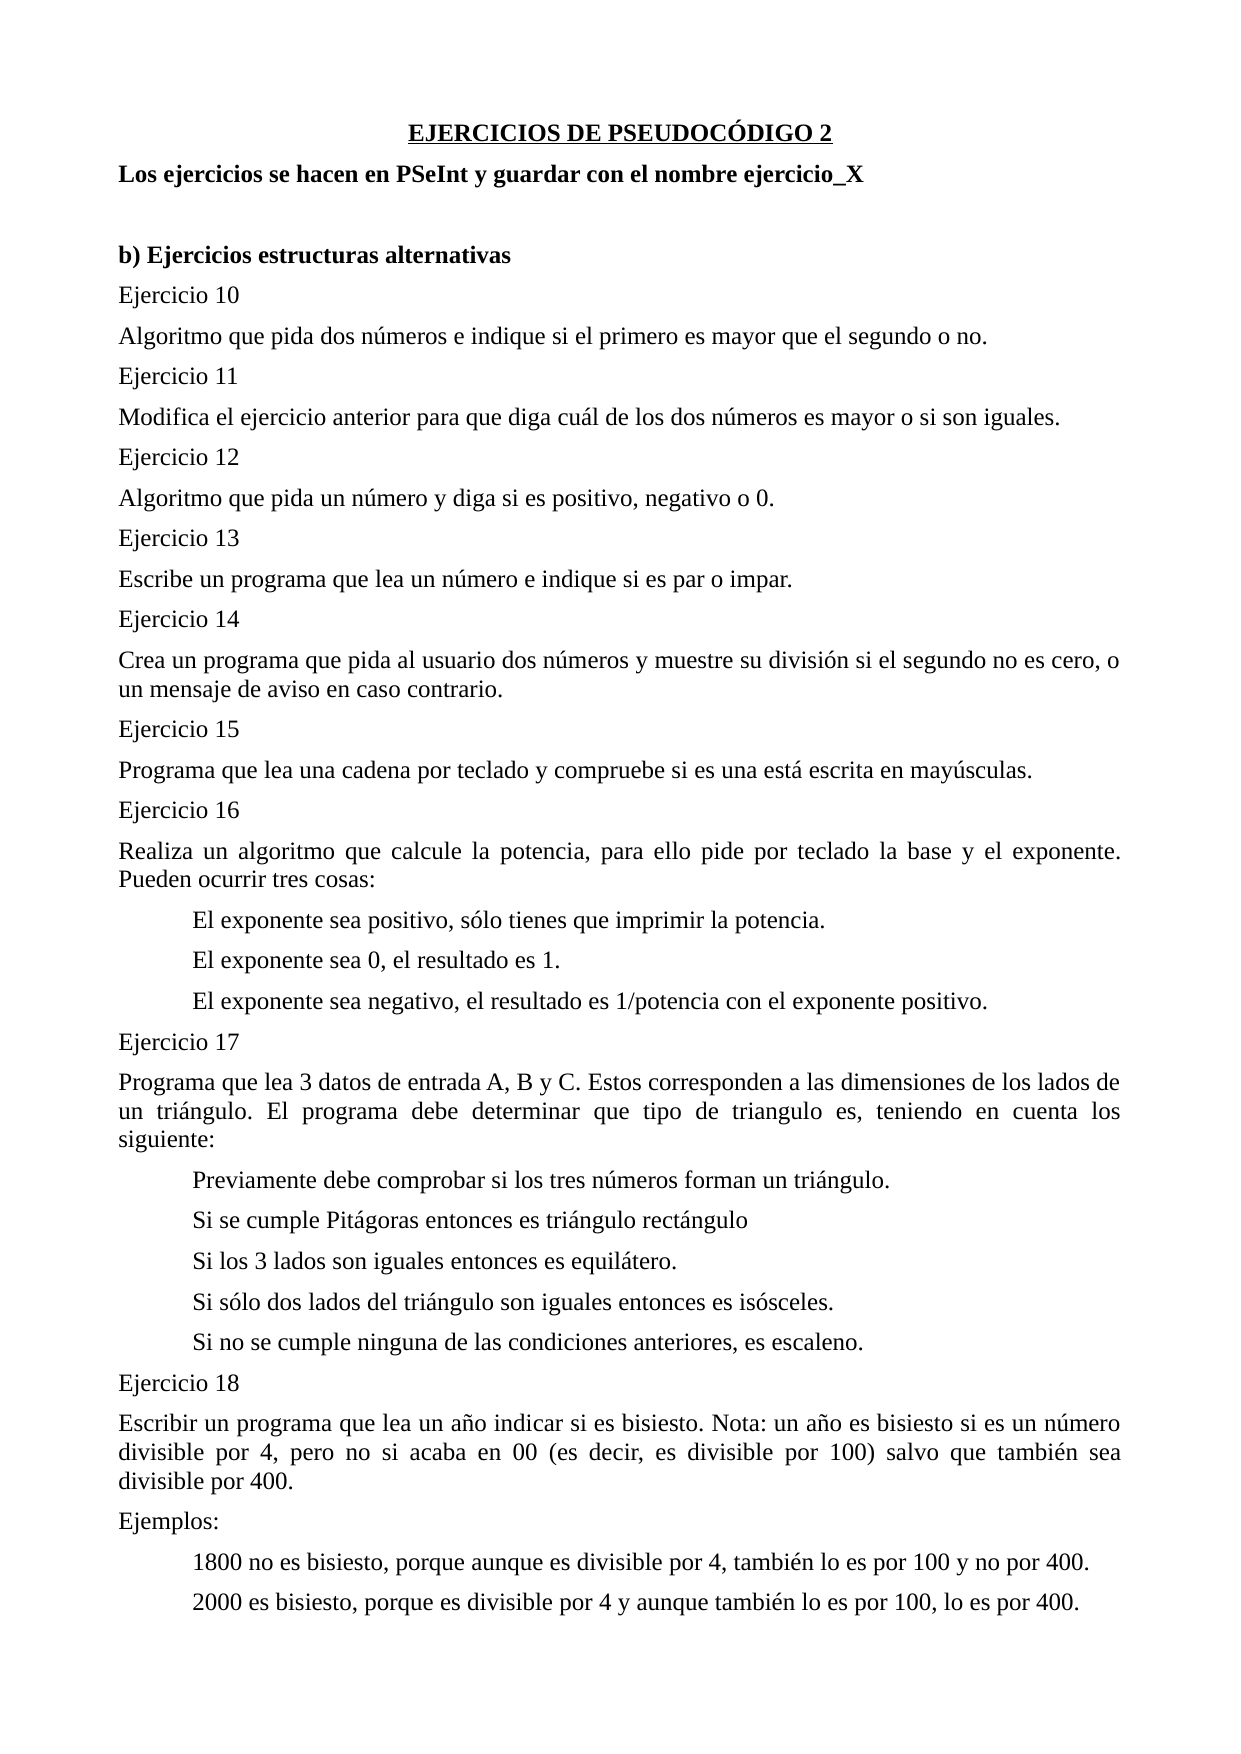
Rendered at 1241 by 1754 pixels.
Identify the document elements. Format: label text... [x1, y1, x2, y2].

text Los ejercicios se hacen en PSeInt y guardar con el nombre ejercicio_X [118, 159, 1122, 187]
text Ejercicio 14 [118, 604, 1122, 633]
text Ejercicio 13 [118, 523, 1122, 552]
text EJERCICIOS DE PSEUDOCÓDIGO 2 [118, 118, 1122, 147]
text Ejercicio 18 [118, 1368, 1122, 1396]
text Algoritmo que pida un número y diga si es positivo, negativo o 0. [118, 483, 1122, 512]
text 1800 no es bisiesto, porque aunque es divisible por 4, también lo es por 100 y no por 400. [192, 1547, 1122, 1576]
text El exponente sea positivo, sólo tienes que imprimir la potencia. [192, 905, 1122, 934]
text Algoritmo que pida dos números e indique si el primero es mayor que el segundo o no. [118, 321, 1122, 349]
text Ejercicio 12 [118, 442, 1122, 471]
text El exponente sea negativo, el resultado es 1/potencia con el exponente positivo. [192, 986, 1122, 1015]
text Ejercicio 17 [118, 1027, 1122, 1055]
text Programa que lea una cadena por teclado y compruebe si es una está escrita en mayúsculas. [118, 755, 1122, 783]
text b) Ejercicios estructuras alternativas [118, 240, 1122, 268]
text Modifica el ejercicio anterior para que diga cuál de los dos números es mayor o si son iguales. [118, 402, 1122, 431]
text Crea un programa que pida al usuario dos números y muestre su división si el segundo no es cero, o un mensaje de aviso en caso contrario. [118, 645, 1122, 702]
text Ejercicio 16 [118, 795, 1122, 824]
text Si los 3 lados son iguales entonces es equilátero. [192, 1246, 1122, 1275]
text Escribe un programa que lea un número e indique si es par o impar. [118, 564, 1122, 593]
text Si no se cumple ninguna de las condiciones anteriores, es escaleno. [192, 1327, 1122, 1356]
text Si se cumple Pitágoras entonces es triángulo rectángulo [192, 1206, 1122, 1234]
text Ejercicio 15 [118, 714, 1122, 743]
text El exponente sea 0, el resultado es 1. [192, 946, 1122, 974]
text Programa que lea 3 datos de entrada A, B y C. Estos corresponden a las dimensiones de los lados de un triángulo. El programa debe determinar que tipo de triangulo es, teniendo en cuenta los siguiente: [118, 1067, 1122, 1153]
text Si sólo dos lados del triángulo son iguales entonces es isósceles. [192, 1287, 1122, 1315]
text Ejercicio 11 [118, 361, 1122, 390]
text 2000 es bisiesto, porque es divisible por 4 y aunque también lo es por 100, lo es por 400. [192, 1587, 1122, 1616]
text Realiza un algoritmo que calcule la potencia, para ello pide por teclado la base y el exponente. Pueden ocurrir tres cosas: [118, 836, 1122, 893]
text Escribir un programa que lea un año indicar si es bisiesto. Nota: un año es bisiesto si es un número divisible por 4, pero no si acaba en 00 (es decir, es divisible por 100) salvo que también sea divisible por 400. [118, 1408, 1122, 1494]
text Ejercicio 10 [118, 280, 1122, 309]
text Previamente debe comprobar si los tres números forman un triángulo. [192, 1165, 1122, 1194]
text Ejemplos: [118, 1506, 1122, 1535]
